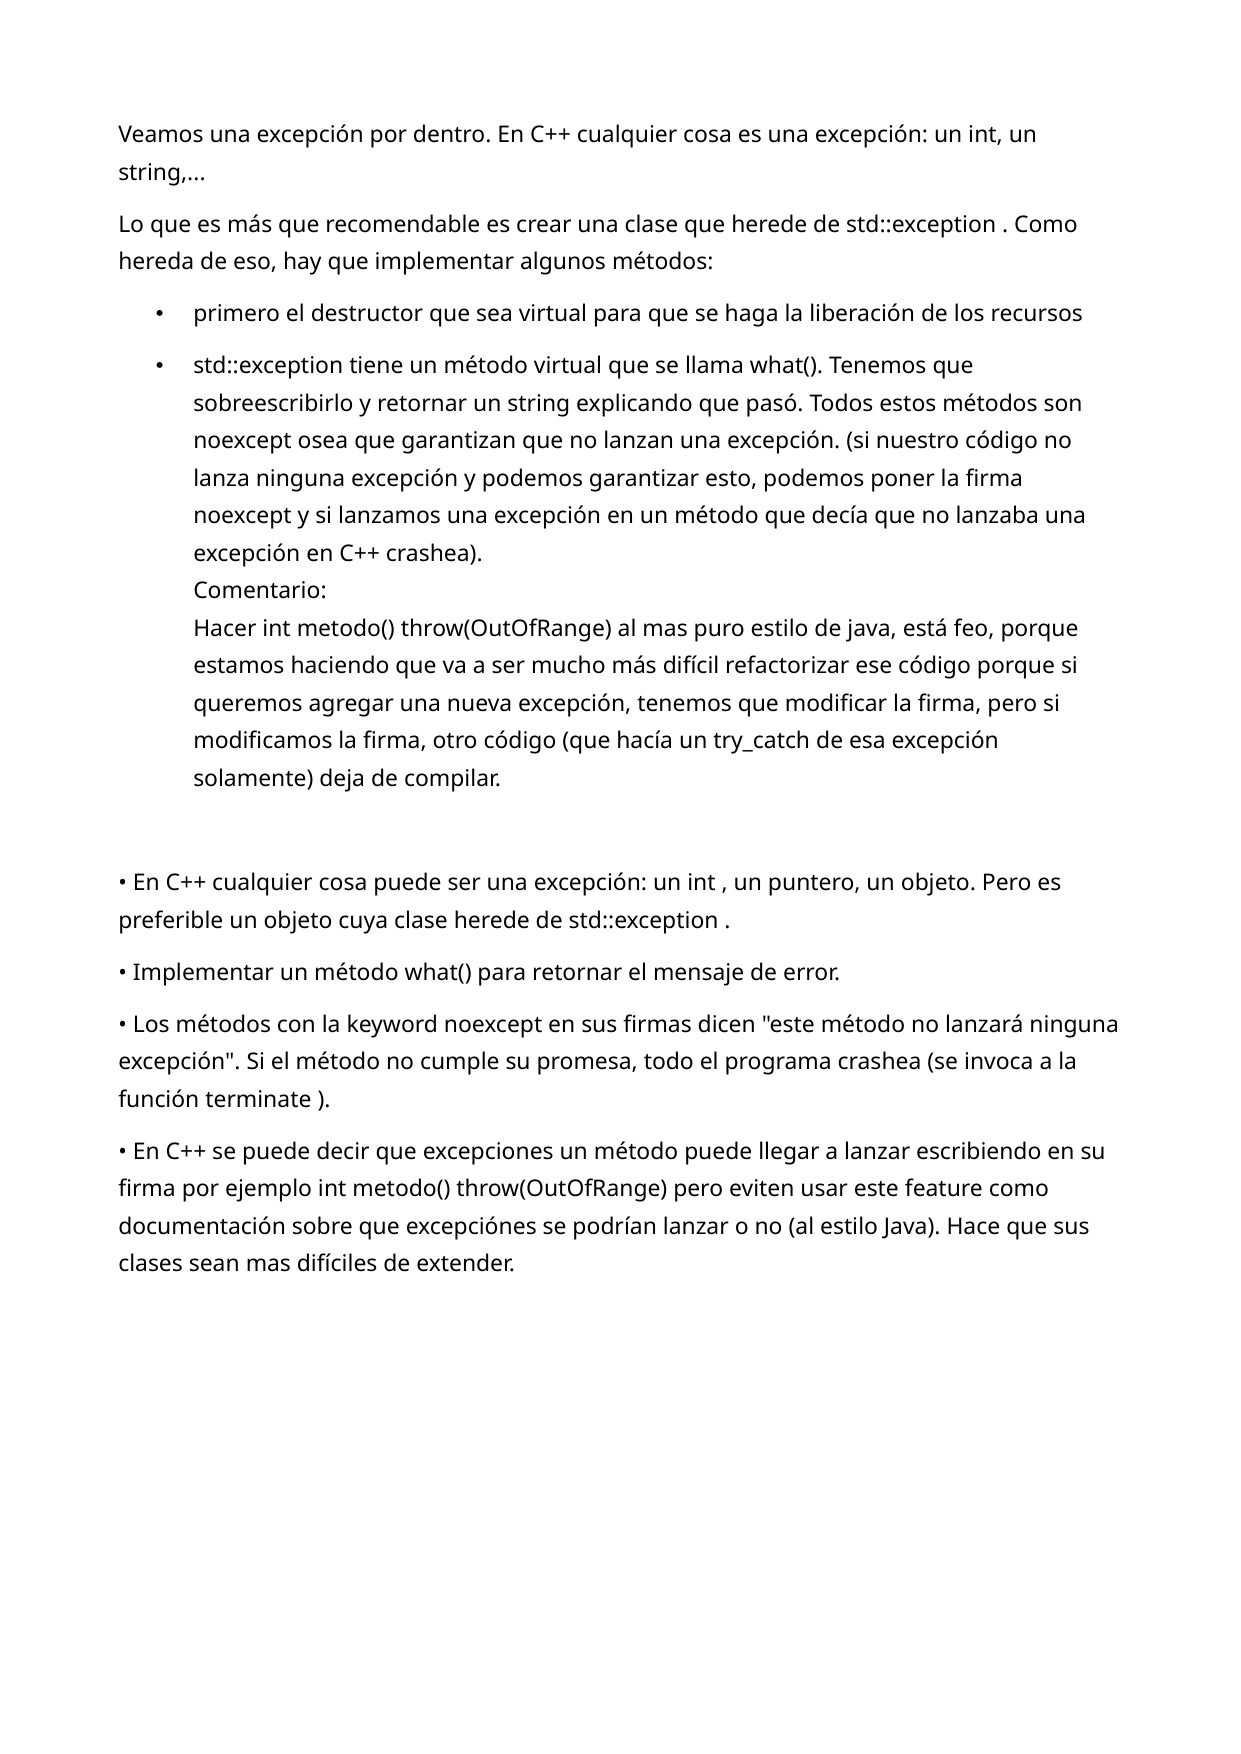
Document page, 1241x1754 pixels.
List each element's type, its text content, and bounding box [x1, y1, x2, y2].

text • En C++ cualquier cosa puede ser una excepción: un int , un puntero, un objeto. Pero es preferible un objeto cuya clase herede de std::exception . [118, 866, 1122, 935]
text Lo que es más que recomendable es crear una clase que herede de std::exception . Como hereda de eso, hay que implementar algunos métodos: [118, 208, 1122, 276]
text • Los métodos con la keyword noexcept en sus firmas dicen "este método no lanzará ninguna excepción". Si el método no cumple su promesa, todo el programa crashea (se invoca a la función terminate ). [118, 1008, 1122, 1114]
text Veamos una excepción por dentro. En C++ cualquier cosa es una excepción: un int, un string,... [118, 118, 1122, 187]
text • En C++ se puede decir que excepciones un método puede llegar a lanzar escribiendo en su firma por ejemplo int metodo() throw(OutOfRange) pero eviten usar este feature como documentación sobre que excepciónes se podrían lanzar o no (al estilo Java). Hace que sus clases sean mas difíciles de extender. [118, 1135, 1122, 1278]
list std::exception tiene un método virtual que se llama what(). Tenemos que sobreescribirlo y retornar un string explicando que pasó. Todos estos métodos son noexcept osea que garantizan que no lanzan una excepción. (si nuestro código no lanza ninguna excepción y podemos garantizar esto, podemos poner la firma noexcept y si lanzamos una excepción en un método que decía que no lanzaba una excepción en C++ crashea). Comentario: Hacer int metodo() throw(OutOfRange) al mas puro estilo de java, está feo, porque estamos haciendo que va a ser mucho más difícil refactorizar ese código porque si queremos agregar una nueva excepción, tenemos que modificar la firma, pero si modificamos la firma, otro código (que hacía un try_catch de esa excepción solamente) deja de compilar. [156, 349, 1122, 793]
list primero el destructor que sea virtual para que se haga la liberación de los recursos [156, 297, 1122, 328]
text • Implementar un método what() para retornar el mensaje de error. [118, 956, 1122, 987]
